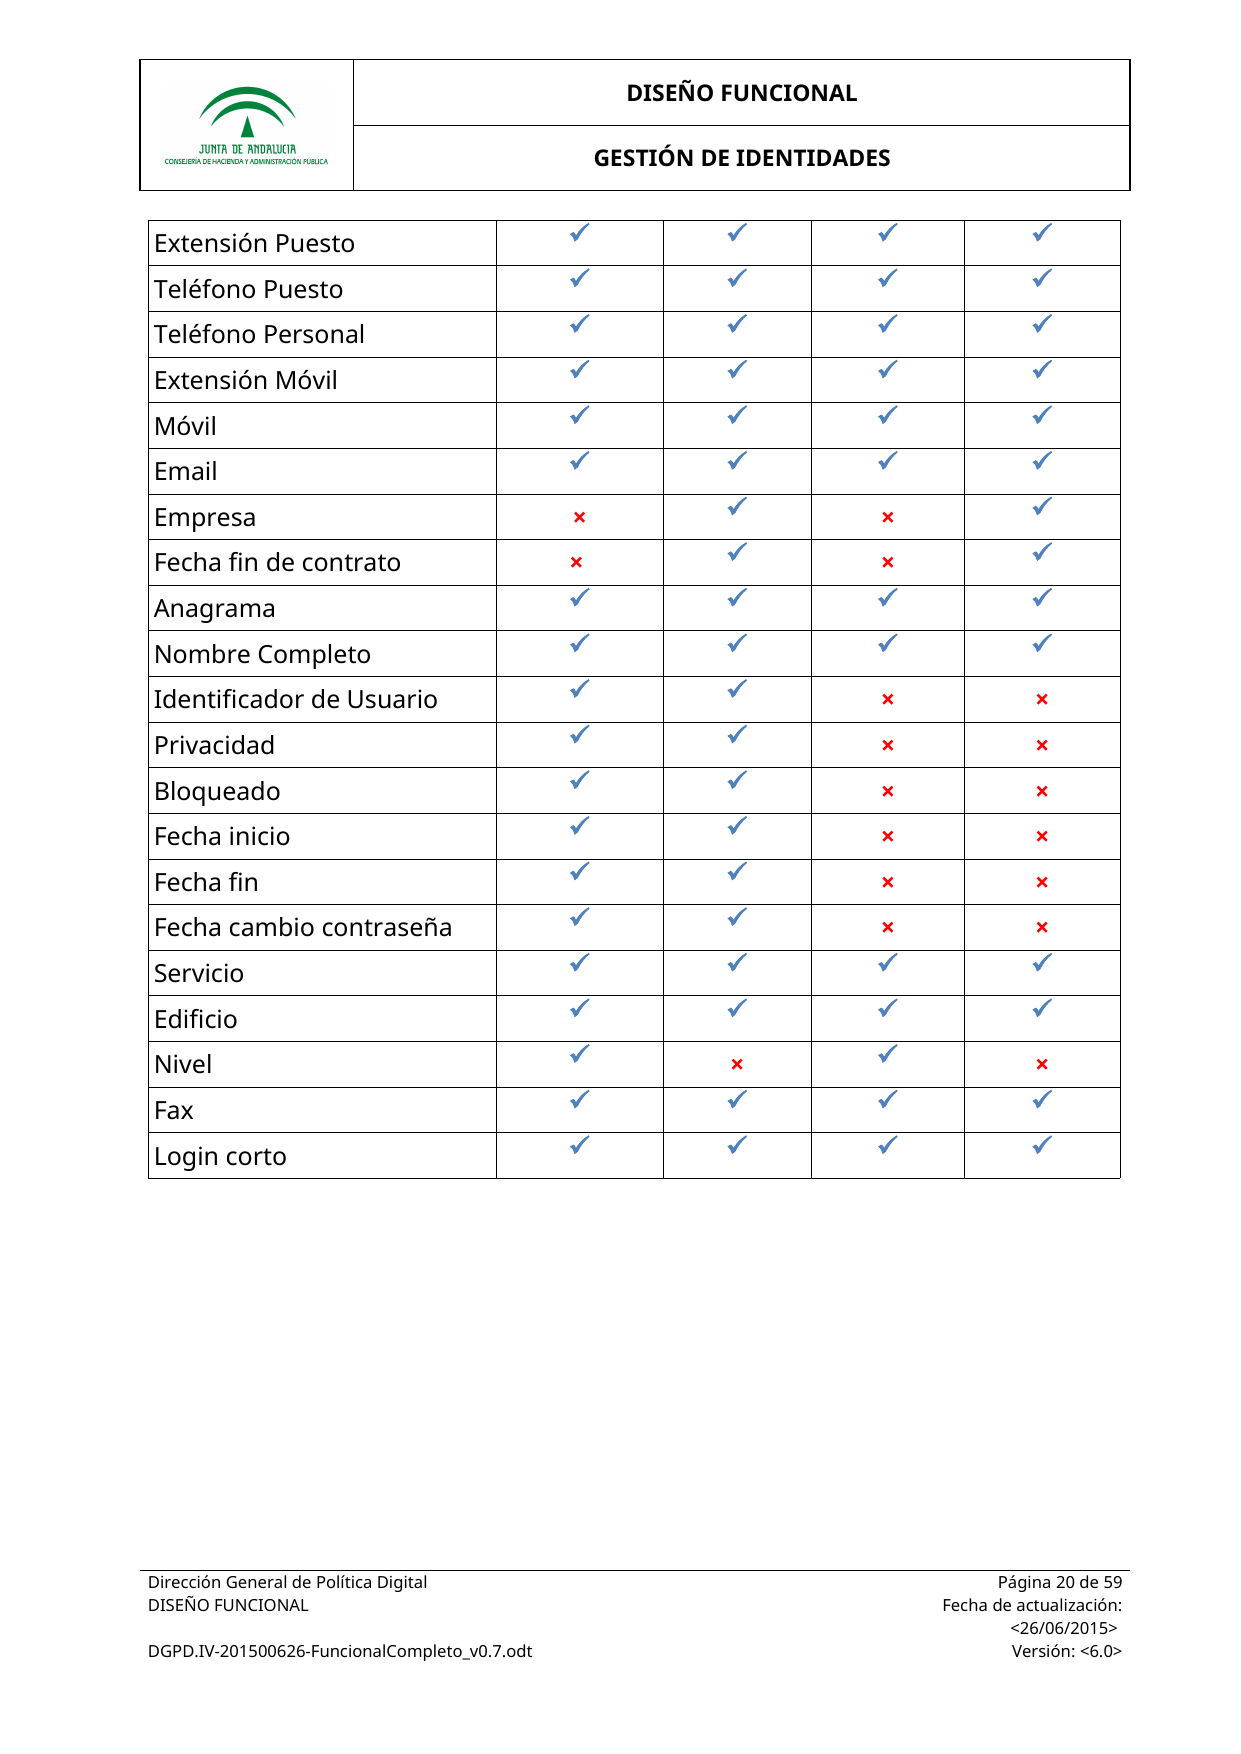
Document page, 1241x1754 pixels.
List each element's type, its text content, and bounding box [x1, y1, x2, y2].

table_cell × [812, 860, 964, 904]
table_cell × [497, 540, 663, 585]
table_cell ü [497, 677, 663, 722]
table_cell ü [812, 358, 964, 402]
table_cell Móvil [149, 403, 496, 448]
table_cell × [812, 723, 964, 767]
table_cell ü [812, 221, 964, 265]
table_cell ü [664, 1133, 811, 1178]
table_cell ü [965, 1133, 1120, 1178]
table_cell Fecha inicio [149, 814, 496, 858]
table_cell ü [664, 495, 811, 539]
table_cell ü [497, 768, 663, 813]
table_cell ü [812, 951, 964, 995]
table_cell ü [965, 951, 1120, 995]
table_cell ü [812, 631, 964, 676]
table_cell × [965, 677, 1120, 722]
table_cell × [812, 768, 964, 813]
table_cell ü [965, 221, 1120, 265]
table_cell × [812, 905, 964, 950]
table_cell ü [497, 1088, 663, 1132]
table_cell ü [812, 996, 964, 1041]
table_cell Identificador de Usuario [149, 677, 496, 722]
table_cell ü [812, 266, 964, 311]
table_cell ü [664, 723, 811, 767]
table_cell Nombre Completo [149, 631, 496, 676]
table_cell ü [497, 586, 663, 630]
table_cell × [965, 1042, 1120, 1087]
table_cell Privacidad [149, 723, 496, 767]
table_cell ü [497, 1133, 663, 1178]
table_cell Fecha fin [149, 860, 496, 904]
table_cell ü [497, 723, 663, 767]
table_cell ü [664, 449, 811, 493]
table_cell ü [965, 266, 1120, 311]
table_cell ü [812, 403, 964, 448]
table_cell ü [965, 1088, 1120, 1132]
picture [164, 85, 330, 165]
table_cell ü [965, 540, 1120, 585]
table_cell × [965, 723, 1120, 767]
table_cell ü [497, 996, 663, 1041]
table_cell ü [497, 951, 663, 995]
table_cell ü [965, 449, 1120, 493]
table_cell Servicio [149, 951, 496, 995]
table_cell ü [812, 312, 964, 357]
table_cell ü [965, 631, 1120, 676]
table_cell ü [812, 449, 964, 493]
table_cell Email [149, 449, 496, 493]
table_cell ü [664, 1088, 811, 1132]
table_cell ü [497, 905, 663, 950]
table_cell ü [497, 312, 663, 357]
table_cell ü [497, 266, 663, 311]
table_cell ü [664, 677, 811, 722]
table_cell ü [664, 631, 811, 676]
table_cell ü [812, 1042, 964, 1087]
table_cell ü [965, 586, 1120, 630]
table_cell ü [664, 312, 811, 357]
table_cell ü [497, 814, 663, 858]
table_cell Extensión Puesto [149, 221, 496, 265]
table_cell ü [497, 358, 663, 402]
table_cell × [497, 495, 663, 539]
table_cell Fecha fin de contrato [149, 540, 496, 585]
table_cell Fecha cambio contraseña [149, 905, 496, 950]
table_cell × [965, 814, 1120, 858]
table_cell ü [497, 403, 663, 448]
table_cell Teléfono Puesto [149, 266, 496, 311]
table_cell ü [664, 768, 811, 813]
table_cell Extensión Móvil [149, 358, 496, 402]
table_cell ü [664, 814, 811, 858]
table_cell × [812, 814, 964, 858]
table_cell × [965, 768, 1120, 813]
table_cell ü [664, 358, 811, 402]
table_cell ü [497, 860, 663, 904]
table_cell ü [812, 1088, 964, 1132]
table_cell Nivel [149, 1042, 496, 1087]
table_cell ü [664, 540, 811, 585]
table_cell ü [812, 1133, 964, 1178]
table_cell ü [497, 631, 663, 676]
table_cell ü [664, 996, 811, 1041]
table_cell Anagrama [149, 586, 496, 630]
table_cell ü [965, 312, 1120, 357]
table_cell ü [965, 996, 1120, 1041]
table_cell ü [497, 221, 663, 265]
table_cell Login corto [149, 1133, 496, 1178]
table_cell Edificio [149, 996, 496, 1041]
table_cell Teléfono Personal [149, 312, 496, 357]
table_cell ü [664, 221, 811, 265]
table_cell × [965, 860, 1120, 904]
table_cell × [664, 1042, 811, 1087]
table_cell Empresa [149, 495, 496, 539]
table_cell ü [664, 266, 811, 311]
table_cell ü [497, 449, 663, 493]
table_cell ü [664, 403, 811, 448]
table_cell ü [812, 586, 964, 630]
table_cell × [965, 905, 1120, 950]
table_cell ü [965, 403, 1120, 448]
table_cell Bloqueado [149, 768, 496, 813]
table_cell × [812, 495, 964, 539]
table_cell × [812, 540, 964, 585]
table_cell ü [497, 1042, 663, 1087]
table_cell ü [664, 951, 811, 995]
table_cell ü [965, 495, 1120, 539]
table_cell ü [664, 860, 811, 904]
table_cell ü [664, 905, 811, 950]
table_cell ü [965, 358, 1120, 402]
table_cell Fax [149, 1088, 496, 1132]
table_cell ü [664, 586, 811, 630]
table_cell × [812, 677, 964, 722]
